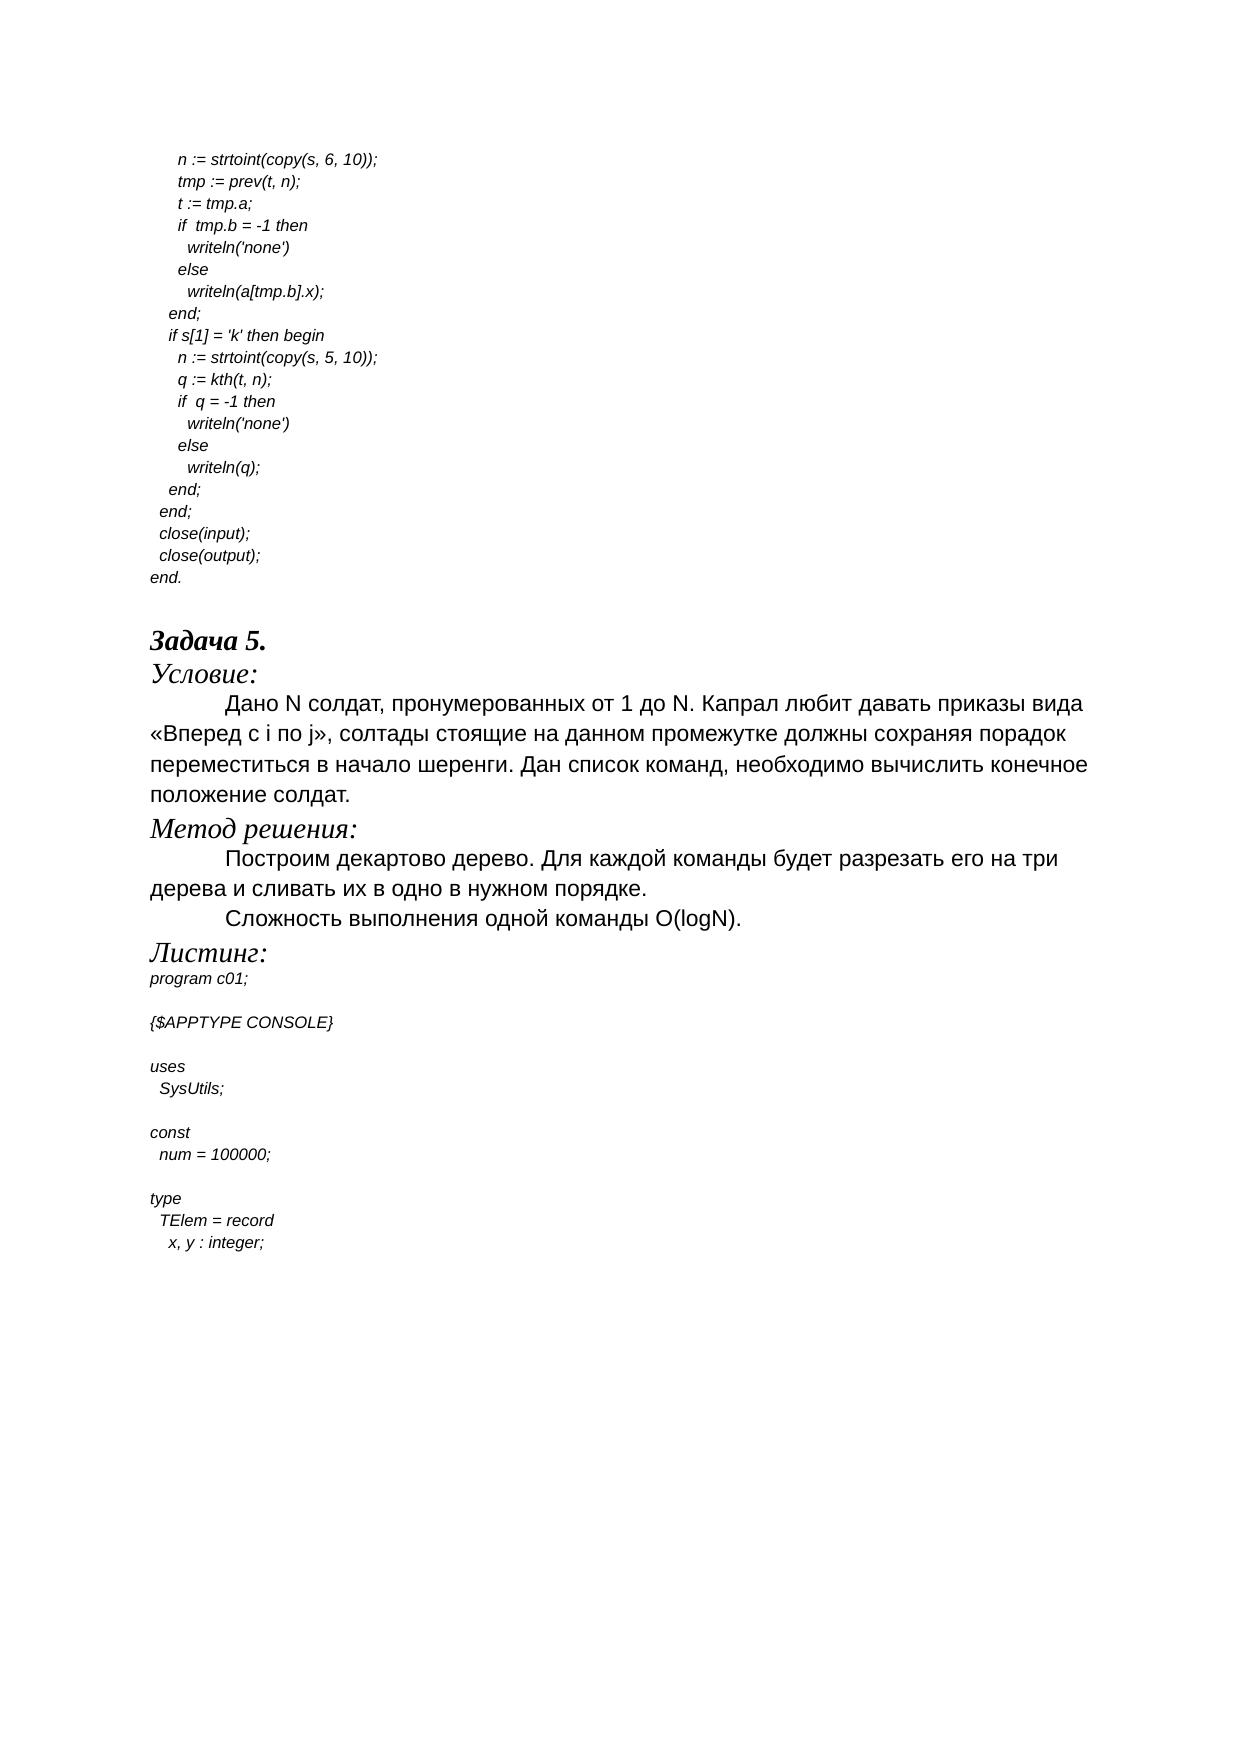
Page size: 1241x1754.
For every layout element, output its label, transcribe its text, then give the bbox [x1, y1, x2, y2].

text Дано N солдат, пронумерованных от 1 до N. Капрал любит давать приказы вида «Вперед с i по j», солтады стоящие на данном промежутке должны сохраняя порадок переместиться в начало шеренги. Дан список команд, необходимо вычислить конечное положение солдат. [150, 690, 1090, 807]
text writeln('none') [150, 238, 1090, 257]
text writeln(a[tmp.b].x); [150, 282, 1090, 301]
text else [150, 260, 1090, 279]
text tmp := prev(t, n); [150, 172, 1090, 191]
text end. [150, 568, 1090, 587]
text {$APPTYPE CONSOLE} [150, 1013, 1090, 1032]
text SysUtils; [150, 1079, 1090, 1098]
text close(output); [150, 546, 1090, 565]
text t := tmp.a; [150, 194, 1090, 213]
text end; [150, 304, 1090, 323]
text Сложность выполнения одной команды O(logN). [150, 905, 1090, 931]
text uses [150, 1057, 1090, 1076]
text end; [150, 502, 1090, 521]
text TElem = record [150, 1211, 1090, 1230]
text type [150, 1188, 1090, 1208]
subtitle Задача 5. [150, 623, 1090, 657]
text writeln('none') [150, 414, 1090, 433]
text end; [150, 480, 1090, 499]
text q := kth(t, n); [150, 370, 1090, 389]
subtitle Метод решения: [150, 811, 1090, 844]
subtitle Условие: [150, 657, 1090, 690]
text if tmp.b = -1 then [150, 216, 1090, 235]
text Построим декартово дерево. Для каждой команды будет разрезать его на три дерева и сливать их в одно в нужном порядке. [150, 844, 1090, 901]
text num = 100000; [150, 1144, 1090, 1164]
text if q = -1 then [150, 392, 1090, 411]
text else [150, 436, 1090, 455]
text n := strtoint(copy(s, 6, 10)); [150, 150, 1090, 169]
text close(input); [150, 524, 1090, 543]
text if s[1] = 'k' then begin [150, 326, 1090, 345]
text n := strtoint(copy(s, 5, 10)); [150, 348, 1090, 367]
subtitle Листинг: [150, 935, 1090, 969]
text program c01; [150, 969, 1090, 988]
text const [150, 1123, 1090, 1142]
text writeln(q); [150, 458, 1090, 477]
text x, y : integer; [150, 1232, 1090, 1252]
